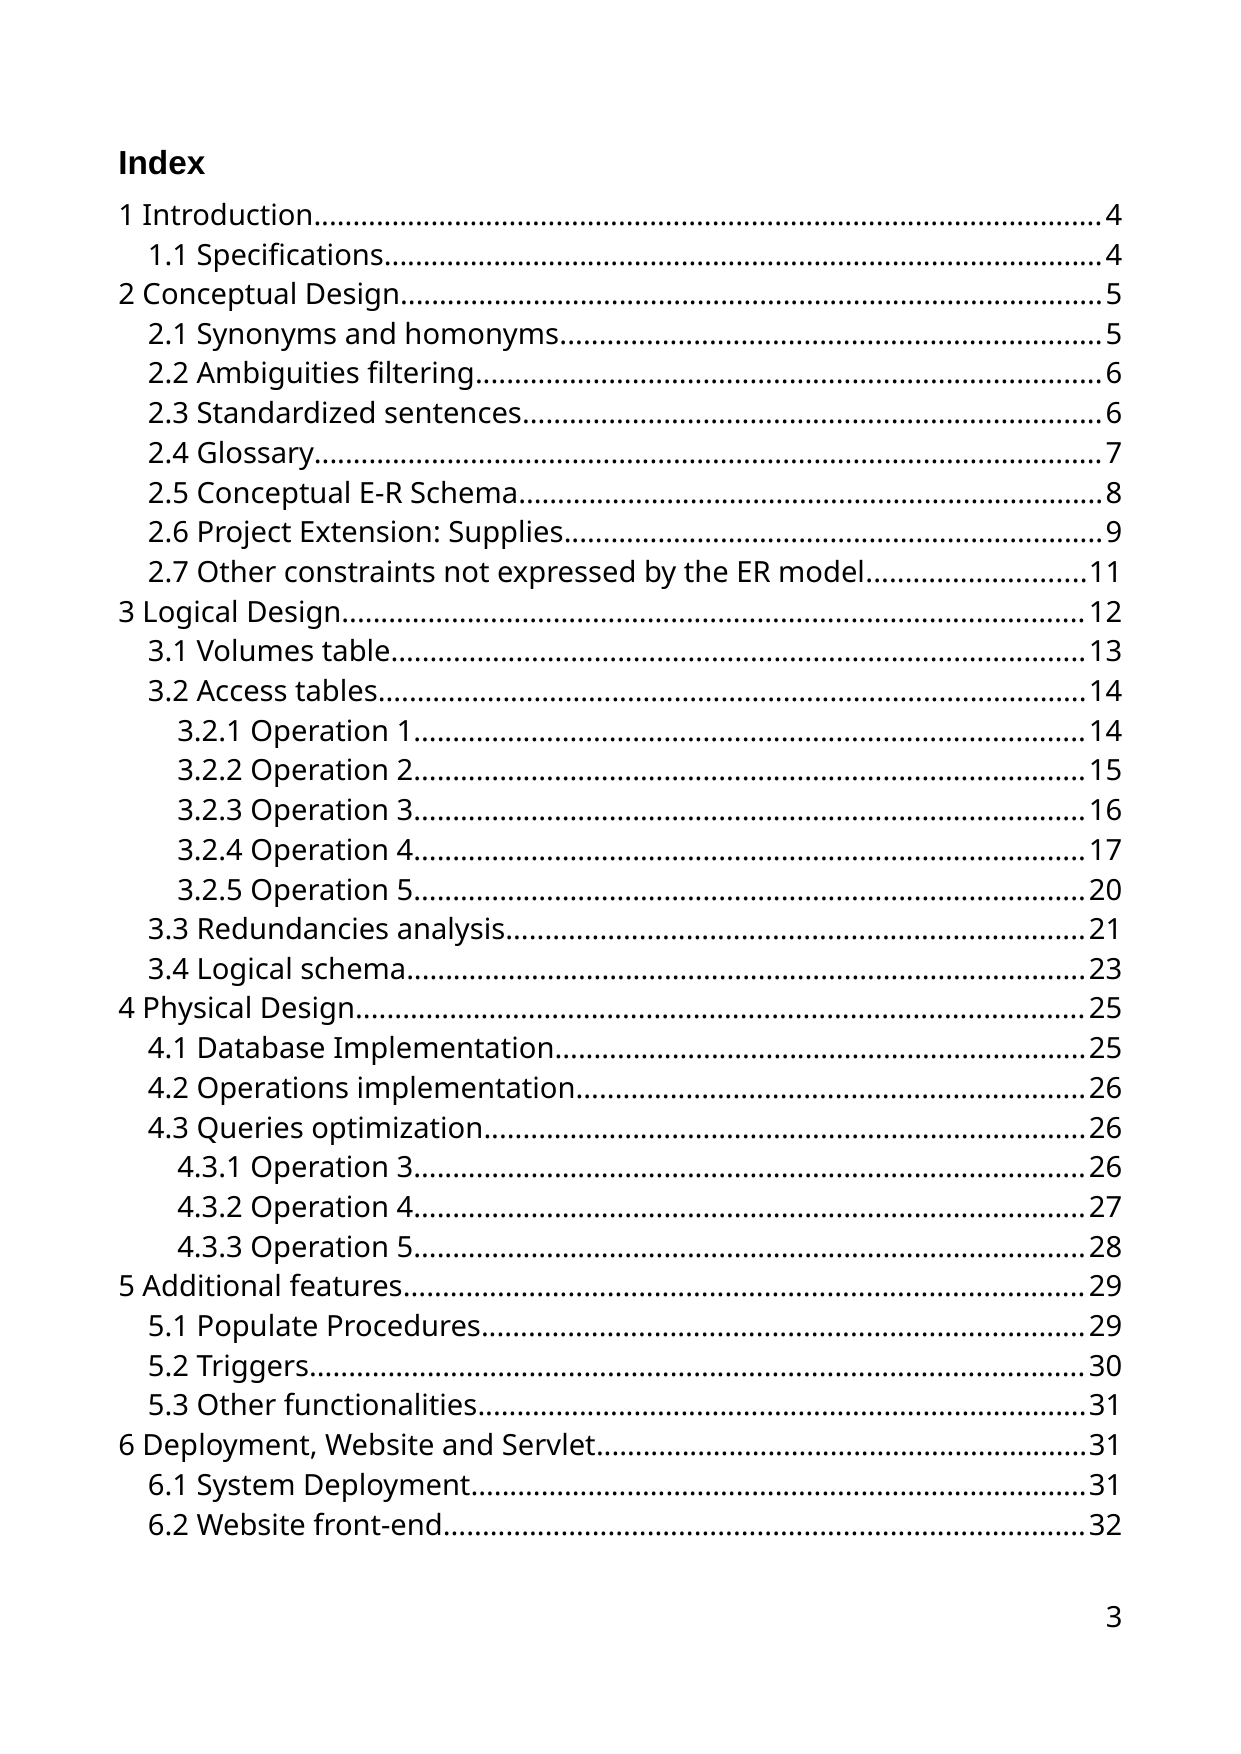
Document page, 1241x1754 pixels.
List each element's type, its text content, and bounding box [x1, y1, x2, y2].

text 4.3.1 Operation 3 26 [177, 1147, 1122, 1186]
text 3.3 Redundancies analysis 21 [148, 908, 1122, 948]
text 5 Additional features 29 [118, 1266, 1122, 1305]
text 3.2 Access tables 14 [148, 670, 1122, 710]
text 4.3.3 Operation 5 28 [177, 1226, 1122, 1266]
text 1 Introduction 4 [118, 194, 1122, 234]
text 4.1 Database Implementation 25 [148, 1027, 1122, 1067]
text 4.3.2 Operation 4 27 [177, 1186, 1122, 1226]
text 4 Physical Design 25 [118, 988, 1122, 1027]
text 6.1 System Deployment 31 [148, 1464, 1122, 1504]
text 2.5 Conceptual E-R Schema 8 [148, 472, 1122, 512]
text 2 Conceptual Design 5 [118, 273, 1122, 313]
text 5.1 Populate Procedures 29 [148, 1305, 1122, 1345]
text 3.1 Volumes table 13 [148, 631, 1122, 670]
text 3.2.5 Operation 5 20 [177, 869, 1122, 908]
text 6 Deployment, Website and Servlet 31 [118, 1424, 1122, 1464]
text 3.2.3 Operation 3 16 [177, 789, 1122, 829]
text 2.1 Synonyms and homonyms 5 [148, 313, 1122, 353]
text 2.3 Standardized sentences 6 [148, 392, 1122, 432]
text 4.2 Operations implementation 26 [148, 1067, 1122, 1107]
text 3.2.4 Operation 4 17 [177, 829, 1122, 869]
text 3.4 Logical schema 23 [148, 948, 1122, 988]
text 5.3 Other functionalities 31 [148, 1385, 1122, 1424]
text 4.3 Queries optimization 26 [148, 1107, 1122, 1147]
text 2.4 Glossary 7 [148, 432, 1122, 472]
text 2.7 Other constraints not expressed by the ER model 11 [148, 551, 1122, 591]
text 6.2 Website front-end 32 [148, 1504, 1122, 1543]
text 1.1 Specifications 4 [148, 234, 1122, 273]
text 5.2 Triggers 30 [148, 1345, 1122, 1385]
text 2.6 Project Extension: Supplies 9 [148, 512, 1122, 551]
text 2.2 Ambiguities filtering 6 [148, 353, 1122, 392]
subtitle Index [118, 143, 1122, 182]
text 3.2.2 Operation 2 15 [177, 750, 1122, 789]
text 3.2.1 Operation 1 14 [177, 710, 1122, 750]
text 3 Logical Design 12 [118, 591, 1122, 631]
